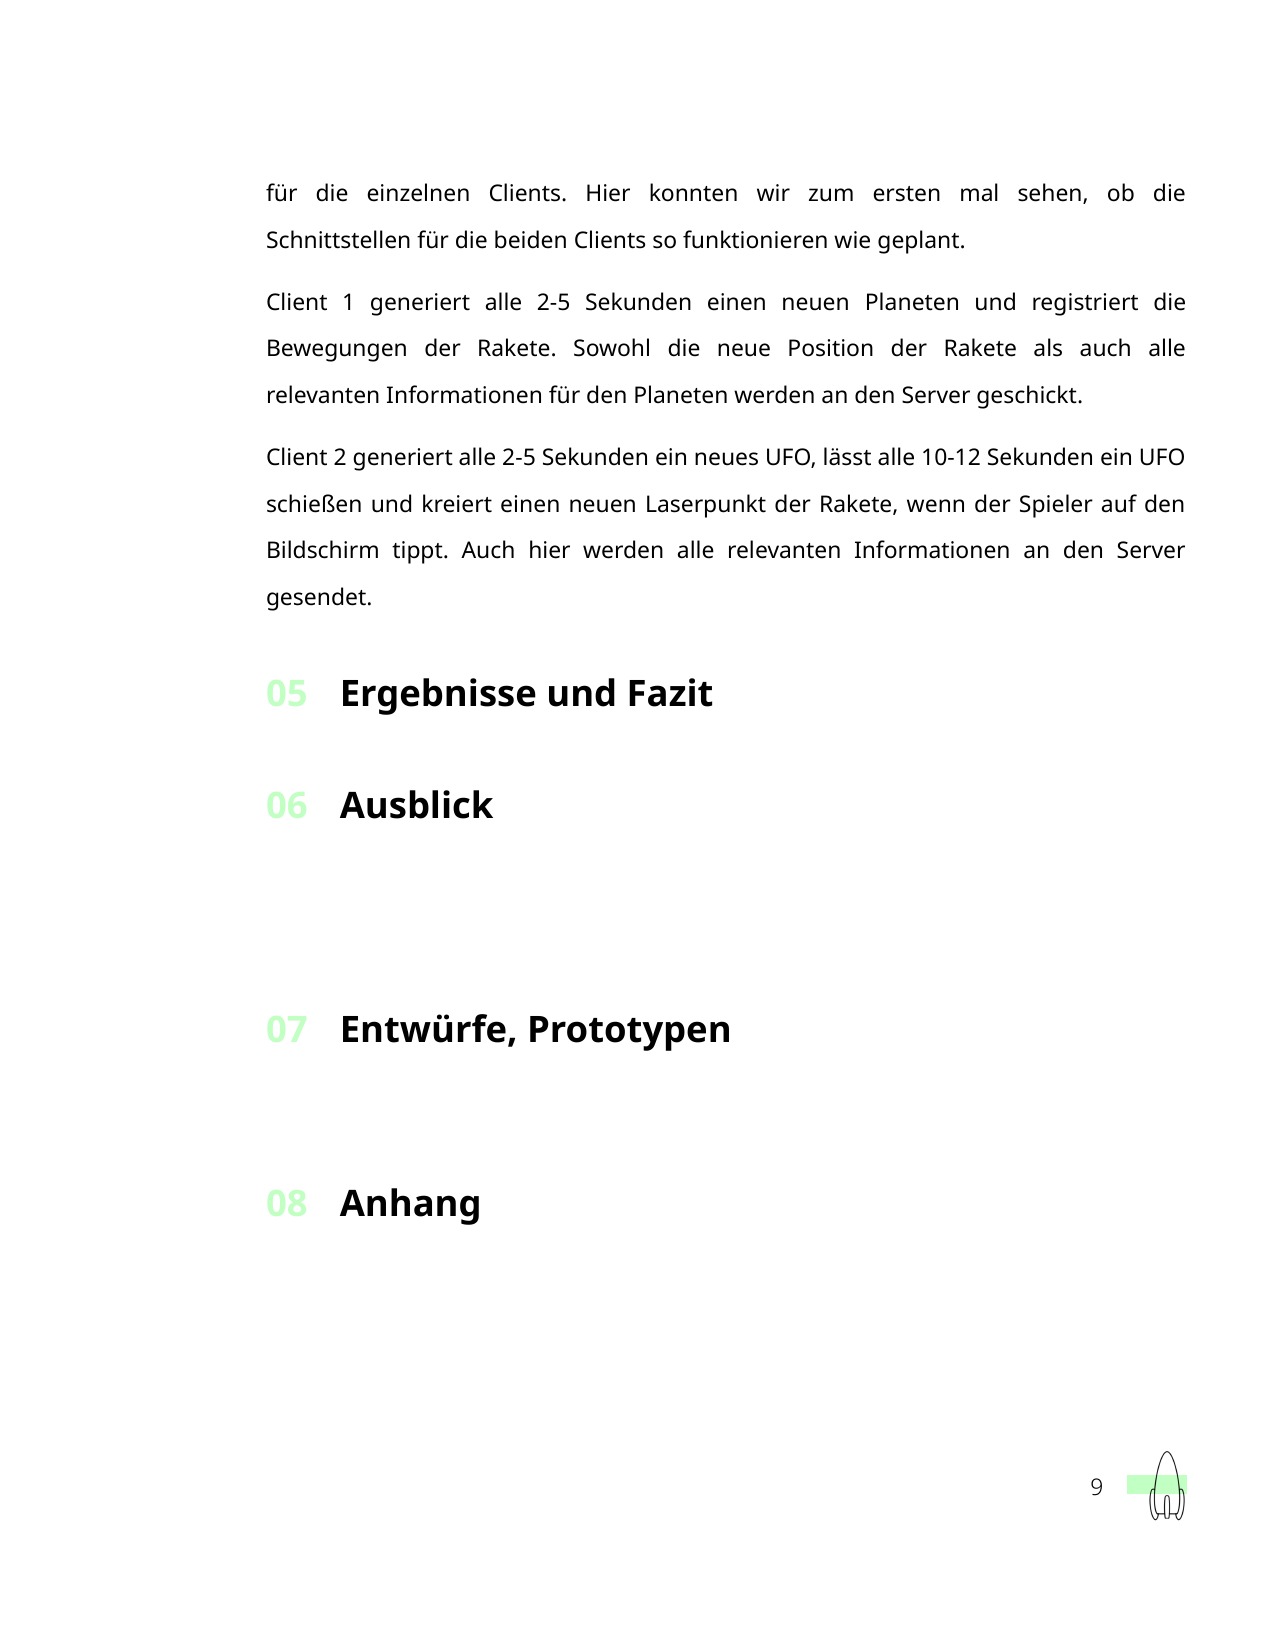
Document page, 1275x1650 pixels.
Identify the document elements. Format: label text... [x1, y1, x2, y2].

subtitle 06 Ausblick [266, 780, 1186, 829]
text Client 1 generiert alle 2-5 Sekunden einen neuen Planeten und registriert die Bewegungen der Rakete. Sowohl die neue Position der Rakete als auch alle relevanten Informationen für den Planeten werden an den Server geschickt. [266, 286, 1186, 411]
text Client 2 generiert alle 2-5 Sekunden ein neues UFO, lässt alle 10-12 Sekunden ein UFO schießen und kreiert einen neuen Laserpunkt der Rakete, wenn der Spieler auf den Bildschirm tippt. Auch hier werden alle relevanten Informationen an den Server gesendet. [266, 441, 1186, 613]
subtitle 08 Anhang [266, 1177, 1186, 1227]
subtitle 07 Entwürfe, Prototypen [266, 1004, 1186, 1053]
subtitle 05 Ergebnisse und Fazit [266, 668, 1186, 717]
text für die einzelnen Clients. Hier konnten wir zum ersten mal sehen, ob die Schnittstellen für die beiden Clients so funktionieren wie geplant. [266, 177, 1186, 255]
